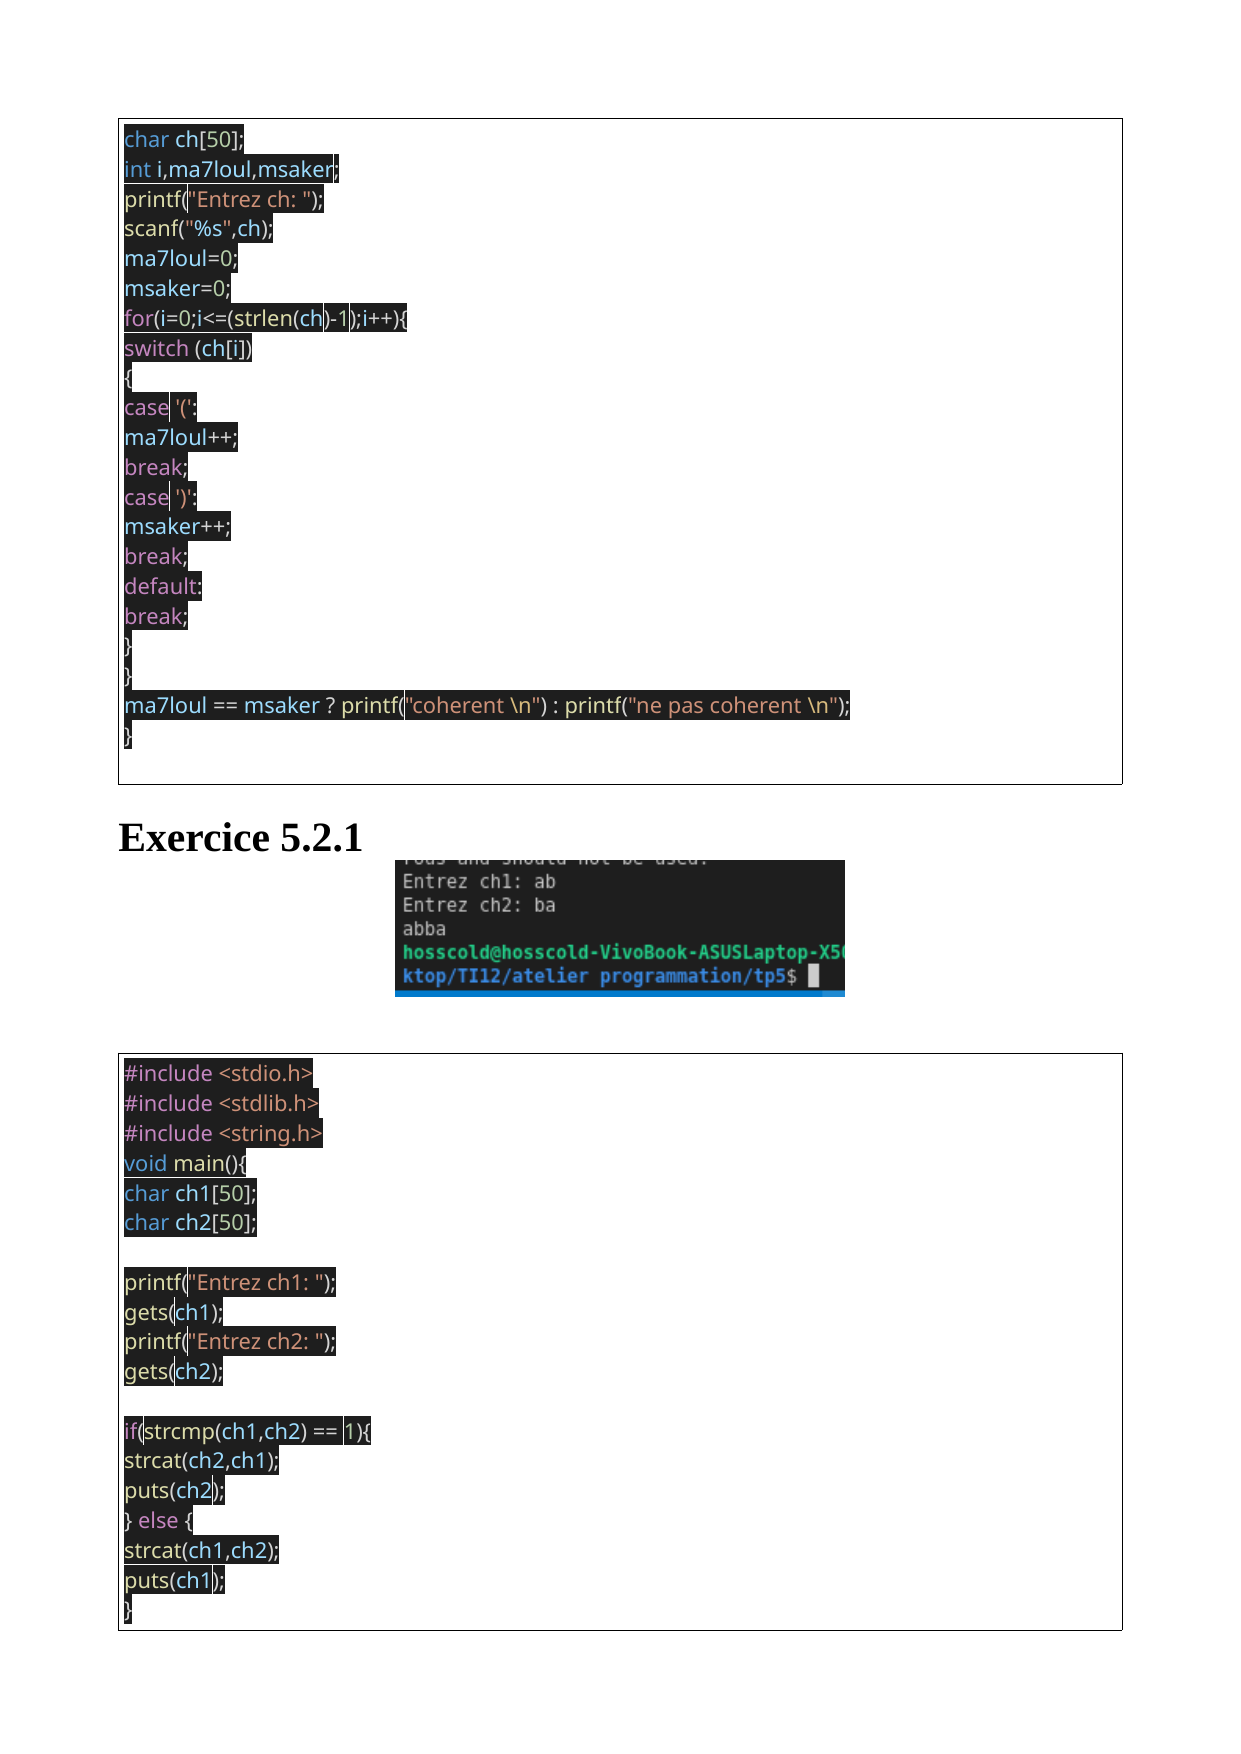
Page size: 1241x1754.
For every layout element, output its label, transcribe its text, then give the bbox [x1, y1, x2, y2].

table_header #include <stdio.h> #include <stdlib.h> #include <string.h> void main(){ char ch1[50]; char ch2[50]; printf("Entrez ch1: "); gets(ch1); printf("Entrez ch2: "); gets(ch2); if(strcmp(ch1,ch2) == 1){ strcat(ch2,ch1); puts(ch2); } else { strcat(ch1,ch2); puts(ch1); } [119, 1054, 1122, 1630]
text Exercice 5.2.1 [118, 813, 1122, 861]
table_header char ch[50]; int i,ma7loul,msaker; printf("Entrez ch: "); scanf("%s",ch); ma7loul=0; msaker=0; for(i=0;i<=(strlen(ch)-1);i++){ switch (ch[i]) { case '(': ma7loul++; break; case ')': msaker++; break; default: break; } } ma7loul == msaker ? printf("coherent \n") : printf("ne pas coherent \n"); } [119, 119, 1122, 784]
picture [395, 860, 845, 997]
